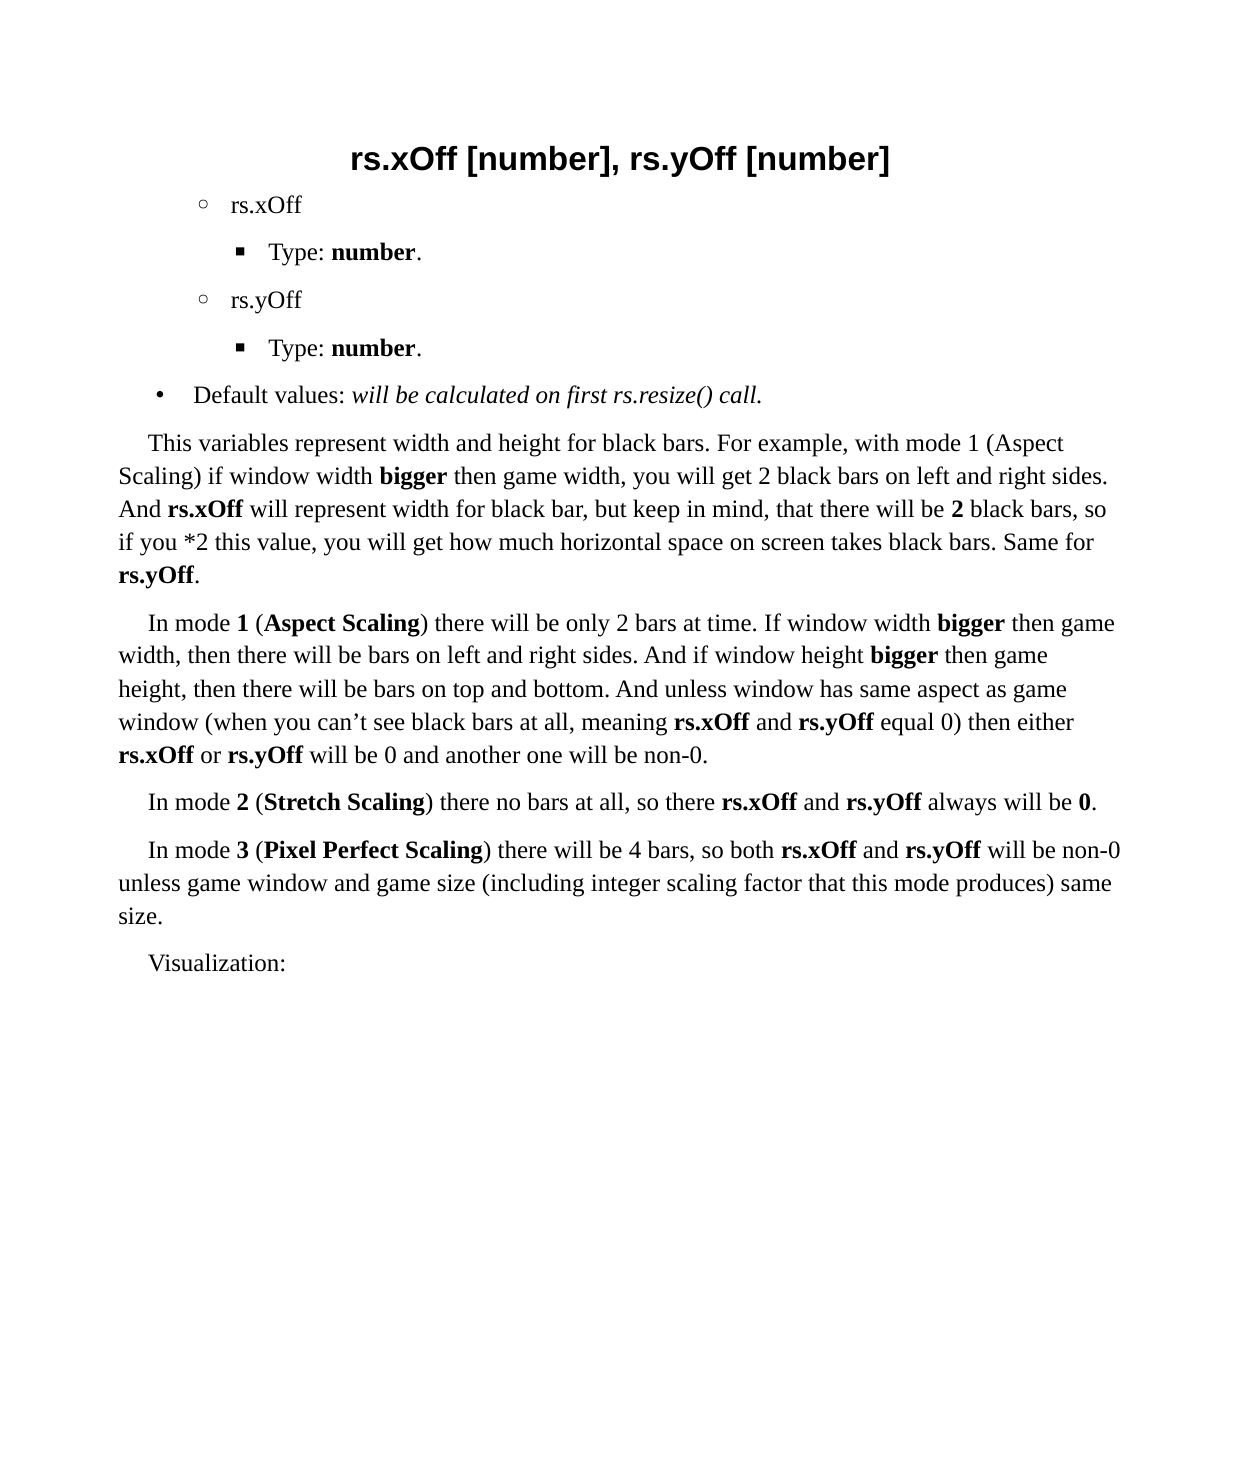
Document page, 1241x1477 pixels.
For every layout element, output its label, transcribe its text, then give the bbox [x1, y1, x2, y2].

list rs.xOff [193, 190, 1122, 219]
text In mode 2 (Stretch Scaling) there no bars at all, so there rs.xOff and rs.yOff always will be 0. [118, 787, 1122, 816]
list Default values: will be calculated on first rs.resize() call. [156, 380, 1122, 409]
text This variables represent width and height for black bars. For example, with mode 1 (Aspect Scaling) if window width bigger then game width, you will get 2 black bars on left and right sides. And rs.xOff will represent width for black bar, but keep in mind, that there will be 2 black bars, so if you *2 this value, you will get how much horizontal space on screen takes black bars. Same for rs.yOff. [118, 428, 1122, 589]
text In mode 3 (Pixel Perfect Scaling) there will be 4 bars, so both rs.xOff and rs.yOff will be non-0 unless game window and game size (including integer scaling factor that this mode produces) same size. [118, 835, 1122, 930]
list rs.yOff [193, 285, 1122, 314]
subtitle rs.xOff [number], rs.yOff [number] [118, 139, 1122, 177]
list Type: number. [231, 333, 1122, 361]
text Visualization: [118, 948, 1122, 977]
list Type: number. [231, 237, 1122, 266]
text In mode 1 (Aspect Scaling) there will be only 2 bars at time. If window width bigger then game width, then there will be bars on left and right sides. And if window height bigger then game height, then there will be bars on top and bottom. And unless window has same aspect as game window (when you can’t see black bars at all, meaning rs.xOff and rs.yOff equal 0) then either rs.xOff or rs.yOff will be 0 and another one will be non-0. [118, 608, 1122, 768]
